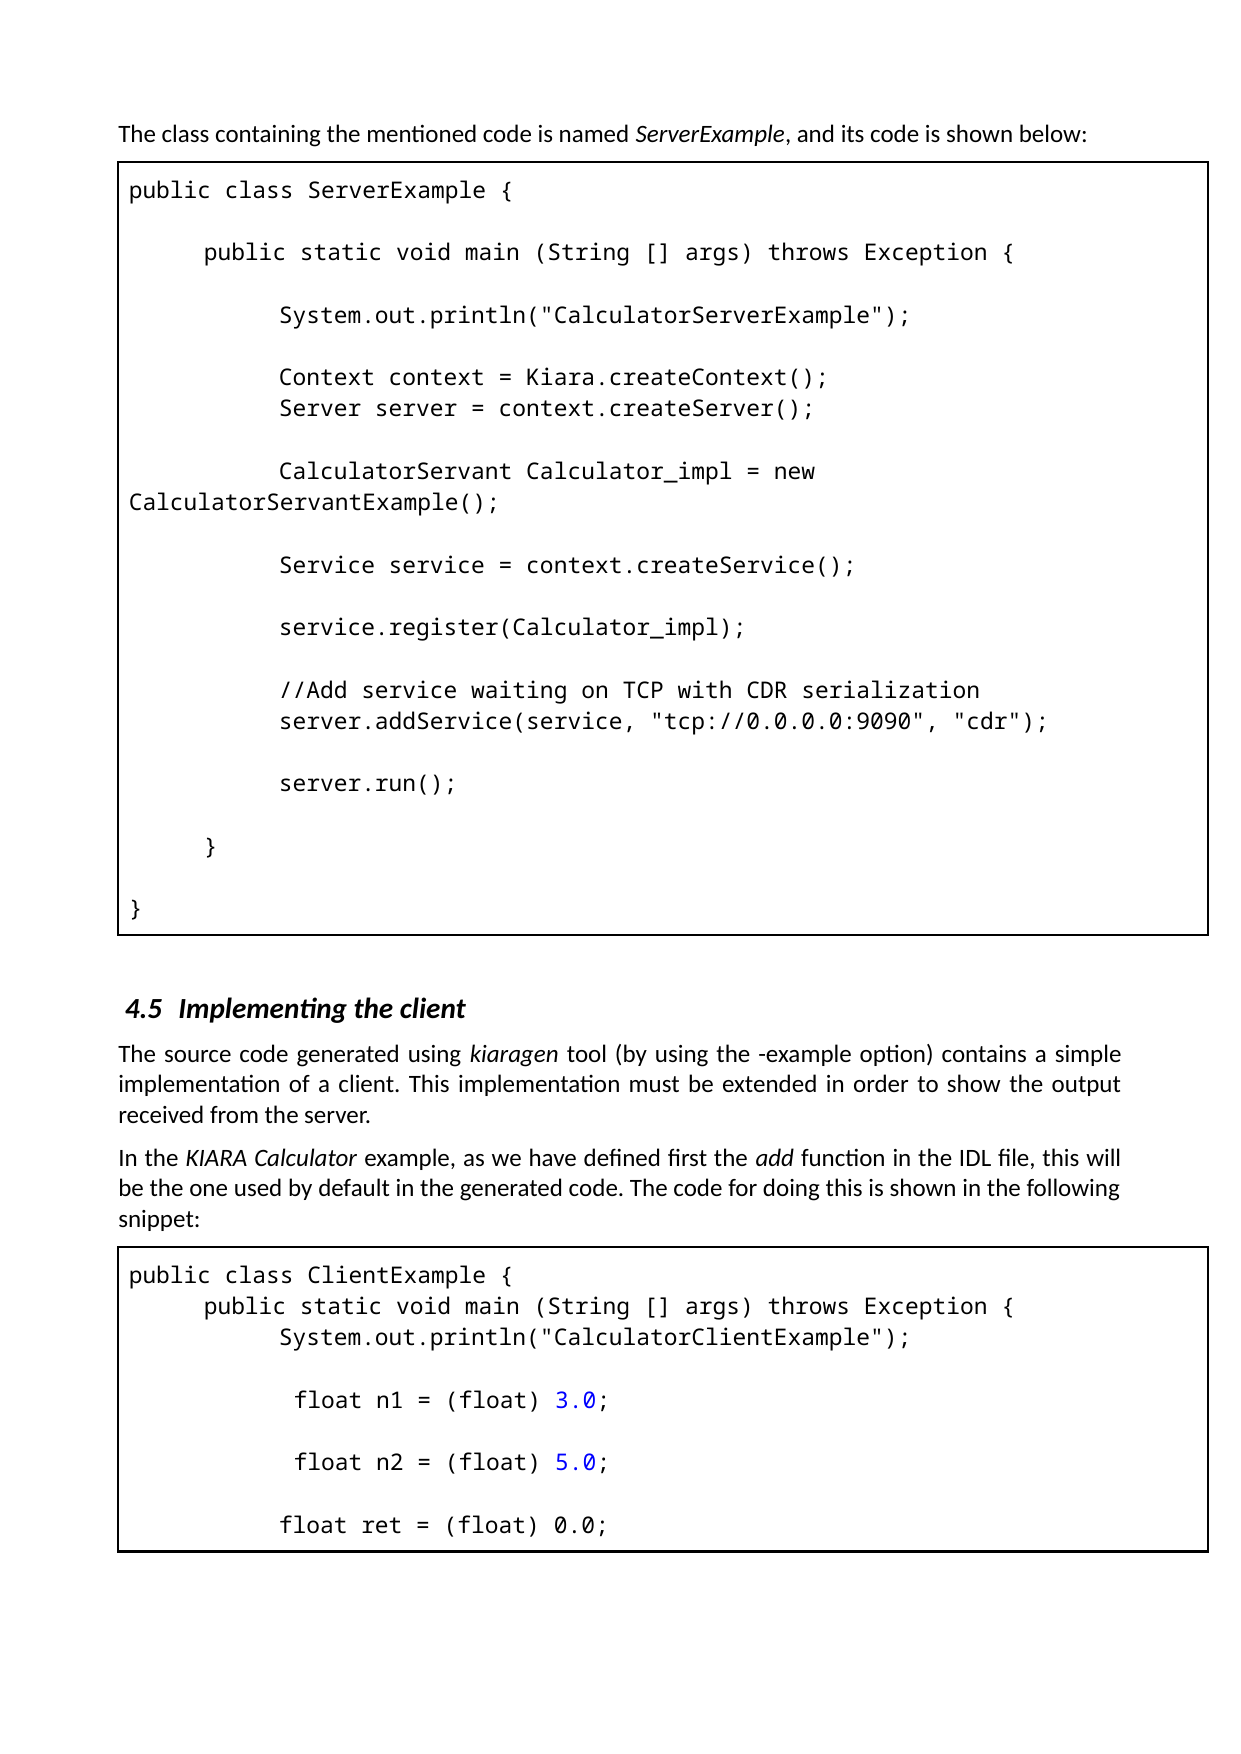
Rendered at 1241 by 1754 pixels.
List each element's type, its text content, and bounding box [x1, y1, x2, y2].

text The class containing the mentioned code is named ServerExample, and its code is shown below: [118, 118, 1122, 149]
text In the KIARA Calculator example, as we have defined first the add function in the IDL file, this will be the one used by default in the generated code. The code for doing this is shown in the following snippet: [118, 1142, 1122, 1234]
subtitle Implementing the client [118, 990, 1122, 1026]
table_header public class ClientExample { public static void main (String [] args) throws Exception { System.out.println("CalculatorClientExample"); float n1 = (float) 3.0; float n2 = (float) 5.0; float ret = (float) 0.0; [119, 1248, 1207, 1550]
text The source code generated using kiaragen tool (by using the -example option) contains a simple implementation of a client. This implementation must be extended in order to show the output received from the server. [118, 1038, 1122, 1129]
table_header public class ServerExample { public static void main (String [] args) throws Exception { System.out.println("CalculatorServerExample"); Context context = Kiara.createContext(); Server server = context.createServer(); CalculatorServant Calculator_impl = new CalculatorServantExample(); Service service = context.createService(); service.register(Calculator_impl); //Add service waiting on TCP with CDR serialization server.addService(service, "tcp://0.0.0.0:9090", "cdr"); server.run(); } } [119, 163, 1207, 934]
